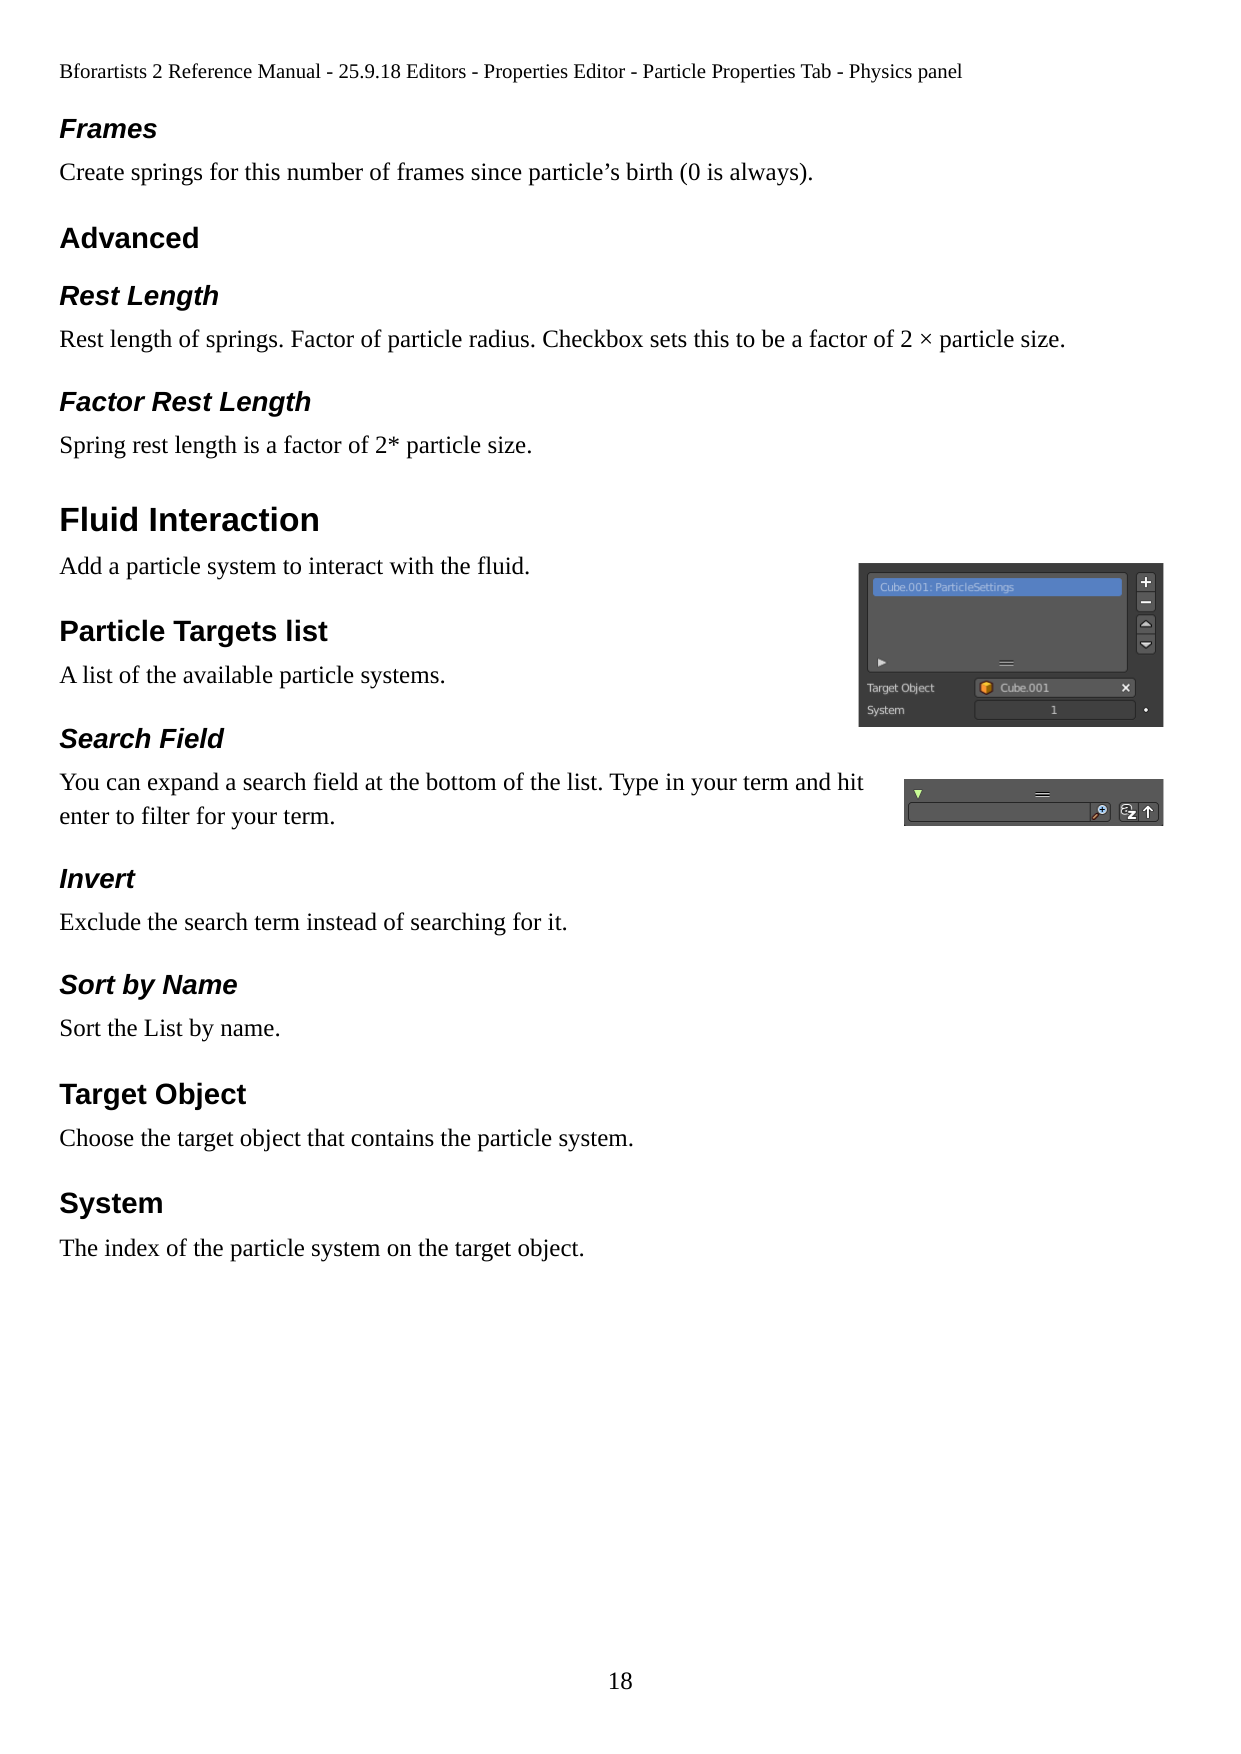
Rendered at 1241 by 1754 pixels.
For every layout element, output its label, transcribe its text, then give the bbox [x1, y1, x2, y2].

subtitle Invert [59, 863, 1181, 894]
text The index of the particle system on the target object. [59, 1233, 1181, 1261]
text Choose the target object that contains the particle system. [59, 1123, 1181, 1152]
picture [858, 563, 1164, 727]
text Spring rest length is a factor of 2* particle size. [59, 430, 1181, 458]
text You can expand a search field at the bottom of the list. Type in your term and hit enter to filter for your term. [59, 767, 1181, 830]
text Exclude the search term instead of searching for it. [59, 907, 1181, 936]
subtitle [1164, 614, 1181, 648]
text Sort the List by name. [59, 1013, 1181, 1042]
subtitle Particle Targets list [59, 614, 858, 648]
subtitle Fluid Interaction [59, 499, 1181, 538]
text Add a particle system to interact with the fluid. [59, 551, 1181, 579]
subtitle Target Object [59, 1077, 1181, 1110]
text Create springs for this number of frames since particle’s birth (0 is always). [59, 157, 1181, 186]
subtitle Advanced [59, 221, 1181, 254]
subtitle Factor Rest Length [59, 385, 1181, 417]
subtitle Search Field [59, 722, 1181, 754]
subtitle Frames [59, 113, 1181, 144]
text Rest length of springs. Factor of particle radius. Checkbox sets this to be a factor of 2 × particle size. [59, 324, 1181, 352]
subtitle System [59, 1186, 1181, 1220]
subtitle Rest Length [59, 279, 1181, 311]
picture [904, 779, 1164, 826]
subtitle Sort by Name [59, 968, 1181, 1000]
text A list of the available particle systems. [59, 661, 858, 689]
